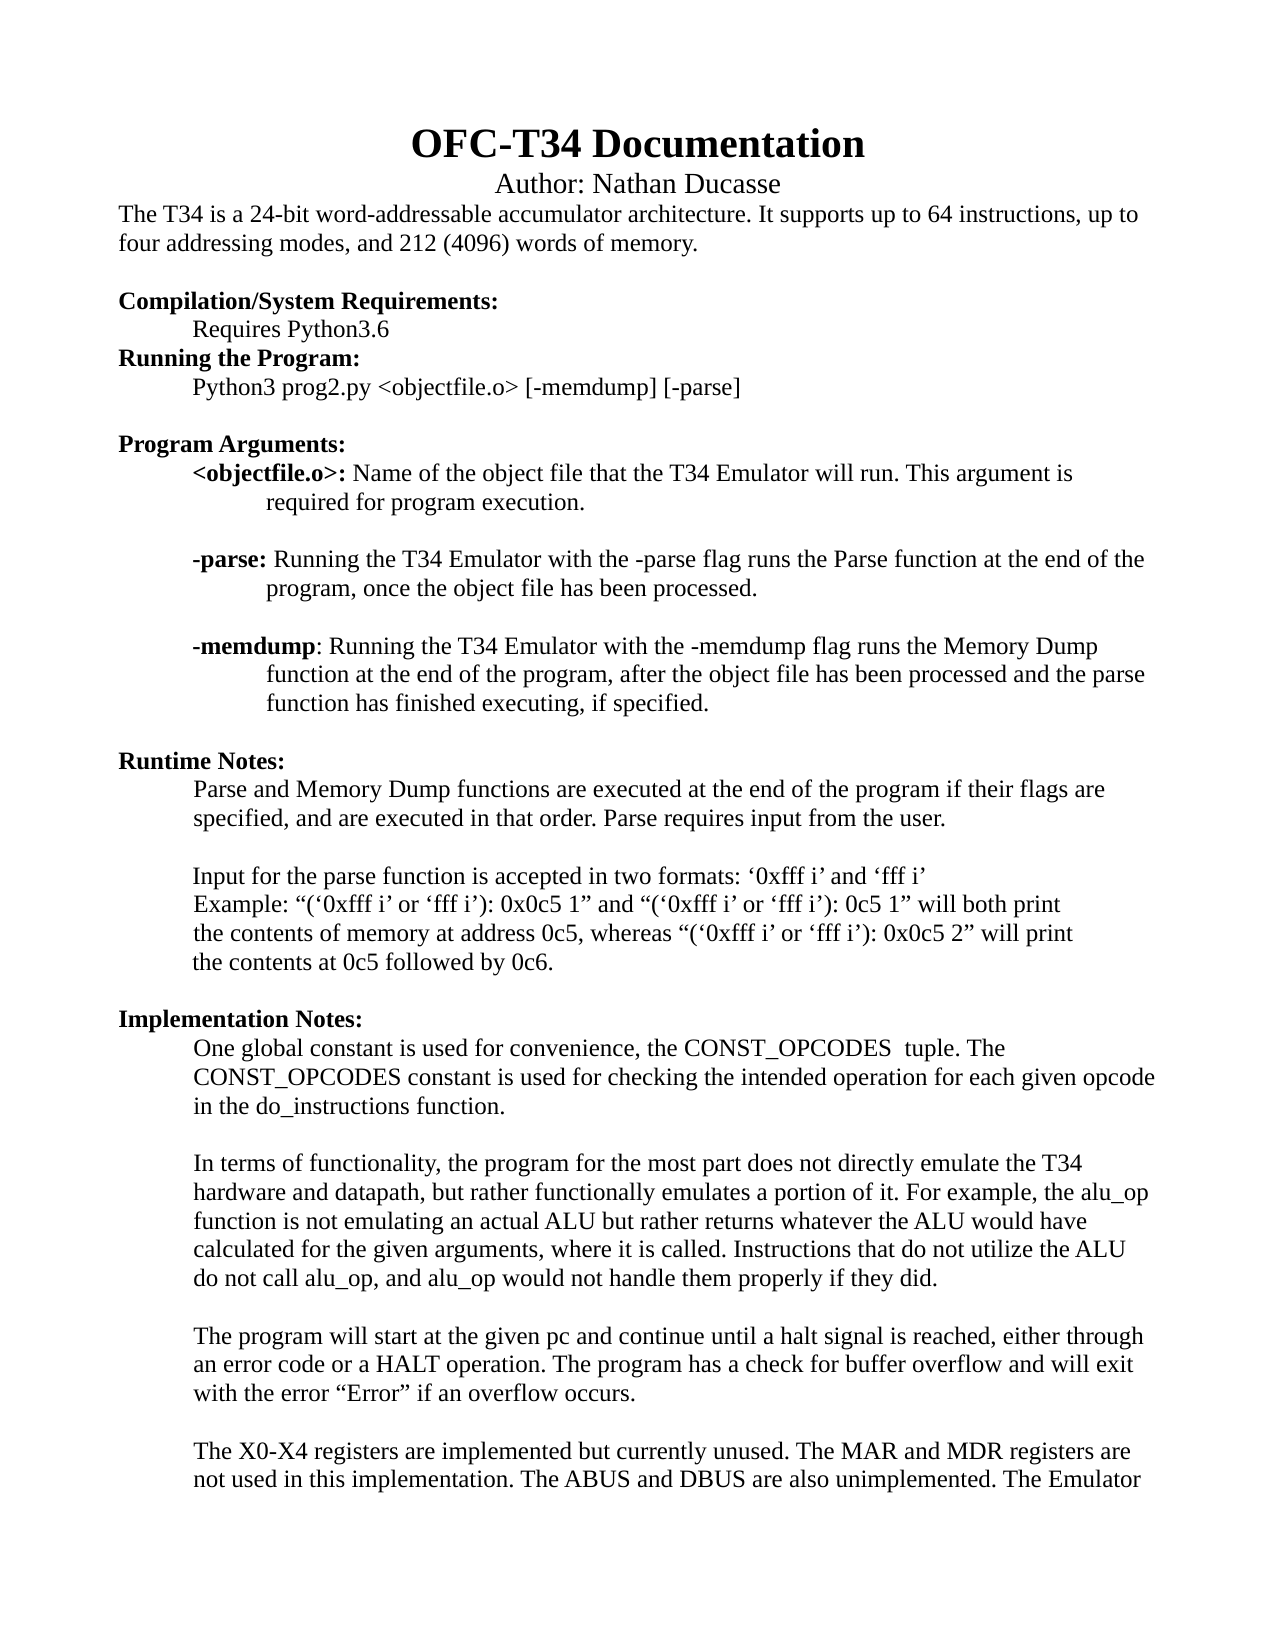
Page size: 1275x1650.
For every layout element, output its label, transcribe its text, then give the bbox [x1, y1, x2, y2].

text One global constant is used for convenience, the CONST_OPCODES tuple. The CONST_OPCODES constant is used for checking the intended operation for each given opcode in the do_instructions function. [193, 1033, 1157, 1119]
text Running the Program: [118, 343, 1157, 372]
text function has finished executing, if specified. [118, 688, 1157, 717]
text the contents of memory at address 0c5, whereas “(‘0xfff i’ or ‘fff i’): 0x0c5 2” will print [193, 918, 1157, 947]
text four addressing modes, and 212 (4096) words of memory. [118, 228, 1157, 257]
text Requires Python3.6 [118, 314, 1157, 343]
text Program Arguments: [118, 429, 1157, 458]
text Runtime Notes: [118, 746, 1157, 774]
text Python3 prog2.py <objectfile.o> [-memdump] [-parse] [118, 372, 1157, 401]
text Implementation Notes: [118, 1004, 1157, 1033]
text The program will start at the given pc and continue until a halt signal is reached, either through an error code or a HALT operation. The program has a check for buffer overflow and will exit with the error “Error” if an overflow occurs. [193, 1321, 1157, 1407]
text Example: “(‘0xfff i’ or ‘fff i’): 0x0c5 1” and “(‘0xfff i’ or ‘fff i’): 0c5 1” will both print [193, 889, 1157, 918]
text The T34 is a 24-bit word-addressable accumulator architecture. It supports up to 64 instructions, up to [118, 199, 1157, 228]
text the contents at 0c5 followed by 0c6. [118, 947, 1157, 976]
text -parse: Running the T34 Emulator with the -parse flag runs the Parse function at the end of the [118, 544, 1157, 573]
text -memdump: Running the T34 Emulator with the -memdump flag runs the Memory Dump function at the end of the program, after the object file has been processed and the parse [118, 631, 1157, 688]
text Input for the parse function is accepted in two formats: ‘0xfff i’ and ‘fff i’ [118, 861, 1157, 889]
text OFC-T34 Documentation [118, 118, 1157, 166]
text In terms of functionality, the program for the most part does not directly emulate the T34 hardware and datapath, but rather functionally emulates a portion of it. For example, the alu_op function is not emulating an actual ALU but rather returns whatever the ALU would have calculated for the given arguments, where it is called. Instructions that do not utilize the ALU do not call alu_op, and alu_op would not handle them properly if they did. [193, 1148, 1157, 1292]
text Compilation/System Requirements: [118, 286, 1157, 314]
text Author: Nathan Ducasse [118, 166, 1157, 199]
text The X0-X4 registers are implemented but currently unused. The MAR and MDR registers are not used in this implementation. The ABUS and DBUS are also unimplemented. The Emulator [193, 1436, 1157, 1493]
text program, once the object file has been processed. [118, 573, 1157, 602]
text Parse and Memory Dump functions are executed at the end of the program if their flags are specified, and are executed in that order. Parse requires input from the user. [193, 774, 1157, 832]
text <objectfile.o>: Name of the object file that the T34 Emulator will run. This argument is required for program execution. [118, 458, 1157, 516]
